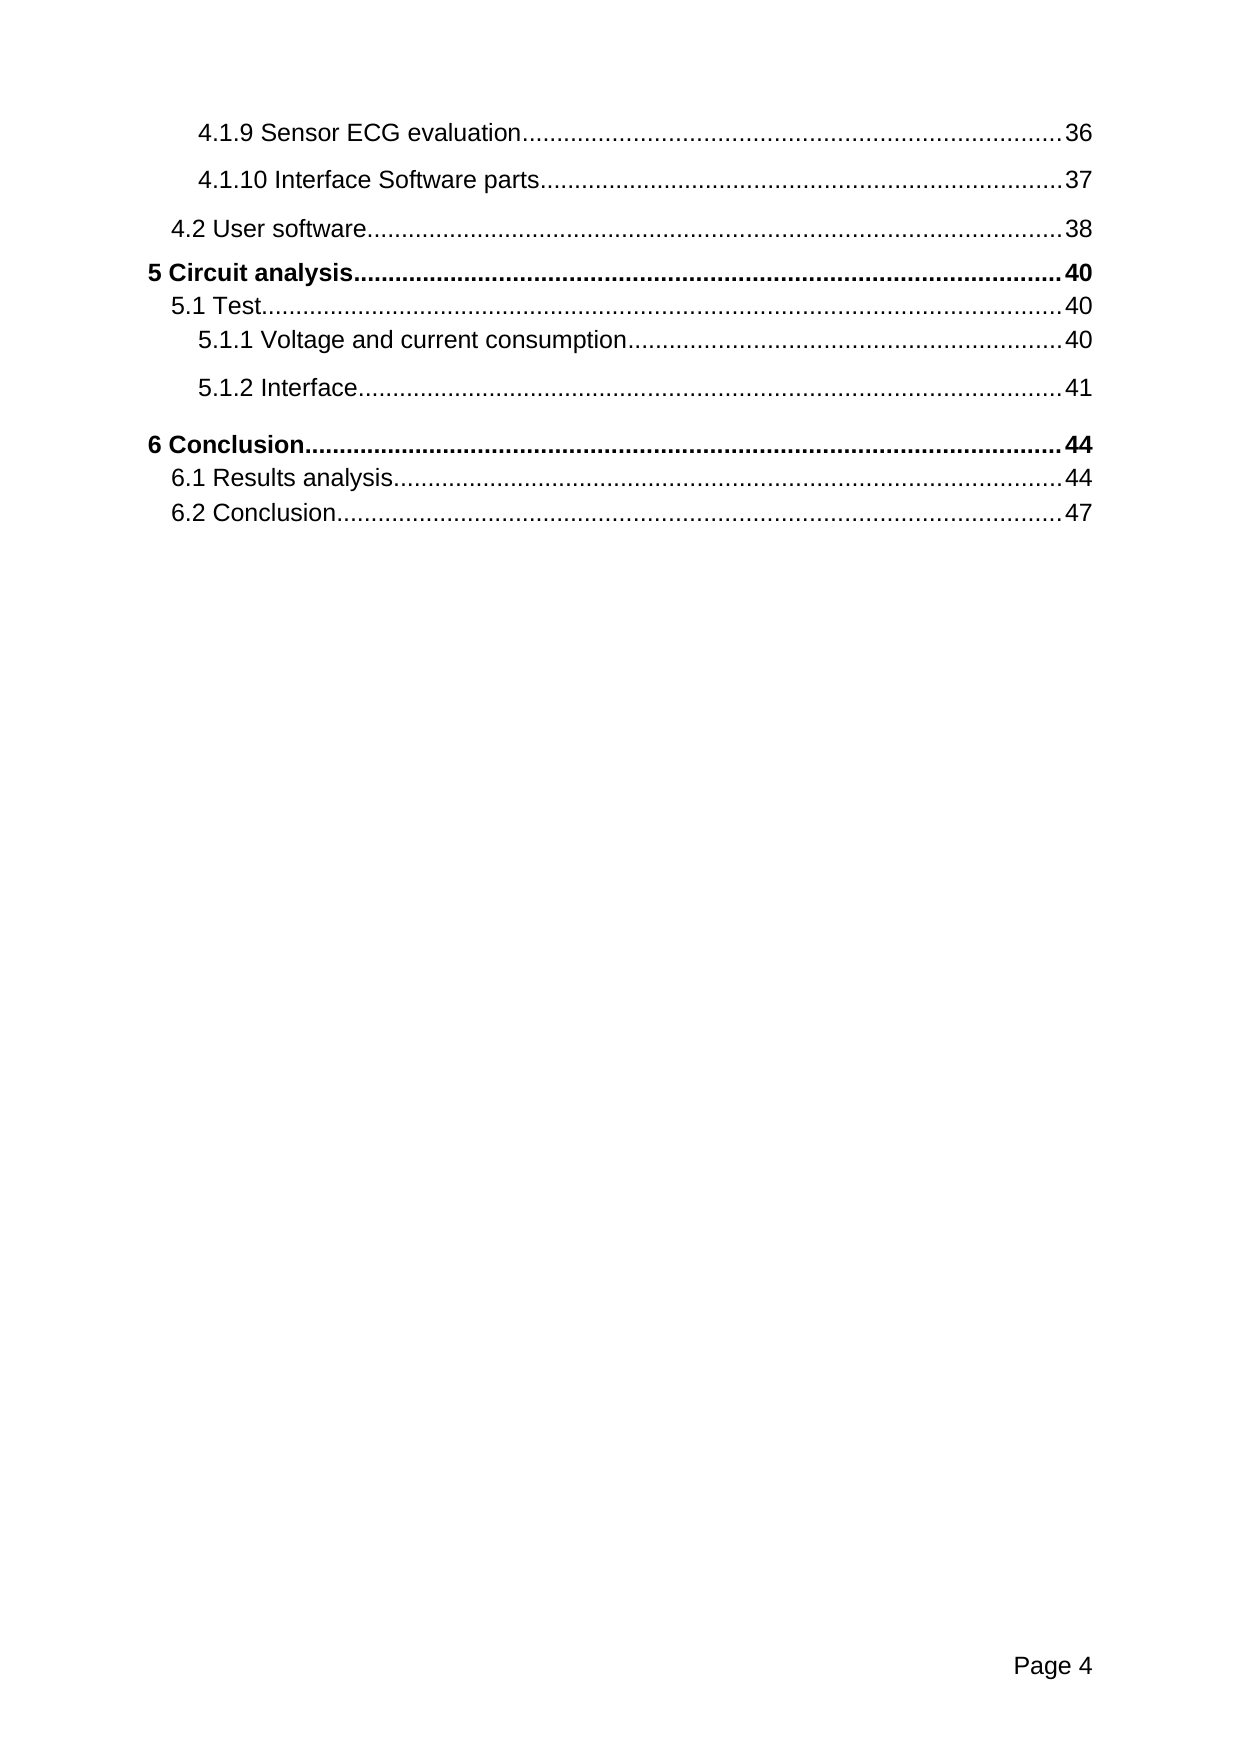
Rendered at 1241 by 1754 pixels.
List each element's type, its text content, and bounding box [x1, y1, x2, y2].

text 5.1.2 Interface 41 [198, 372, 1092, 401]
text 4.1.10 Interface Software parts 37 [198, 165, 1092, 194]
text 6.2 Conclusion 47 [171, 497, 1092, 528]
text 4.2 User software 38 [171, 213, 1092, 244]
text 4.1.9 Sensor ECG evaluation 36 [198, 118, 1092, 147]
text 5.1.1 Voltage and current consumption 40 [198, 325, 1092, 354]
text 6.1 Results analysis 44 [171, 461, 1092, 493]
text 5 Circuit analysis 40 [148, 248, 1092, 290]
text 6 Conclusion 44 [148, 420, 1092, 461]
text 5.1 Test 40 [171, 290, 1092, 321]
